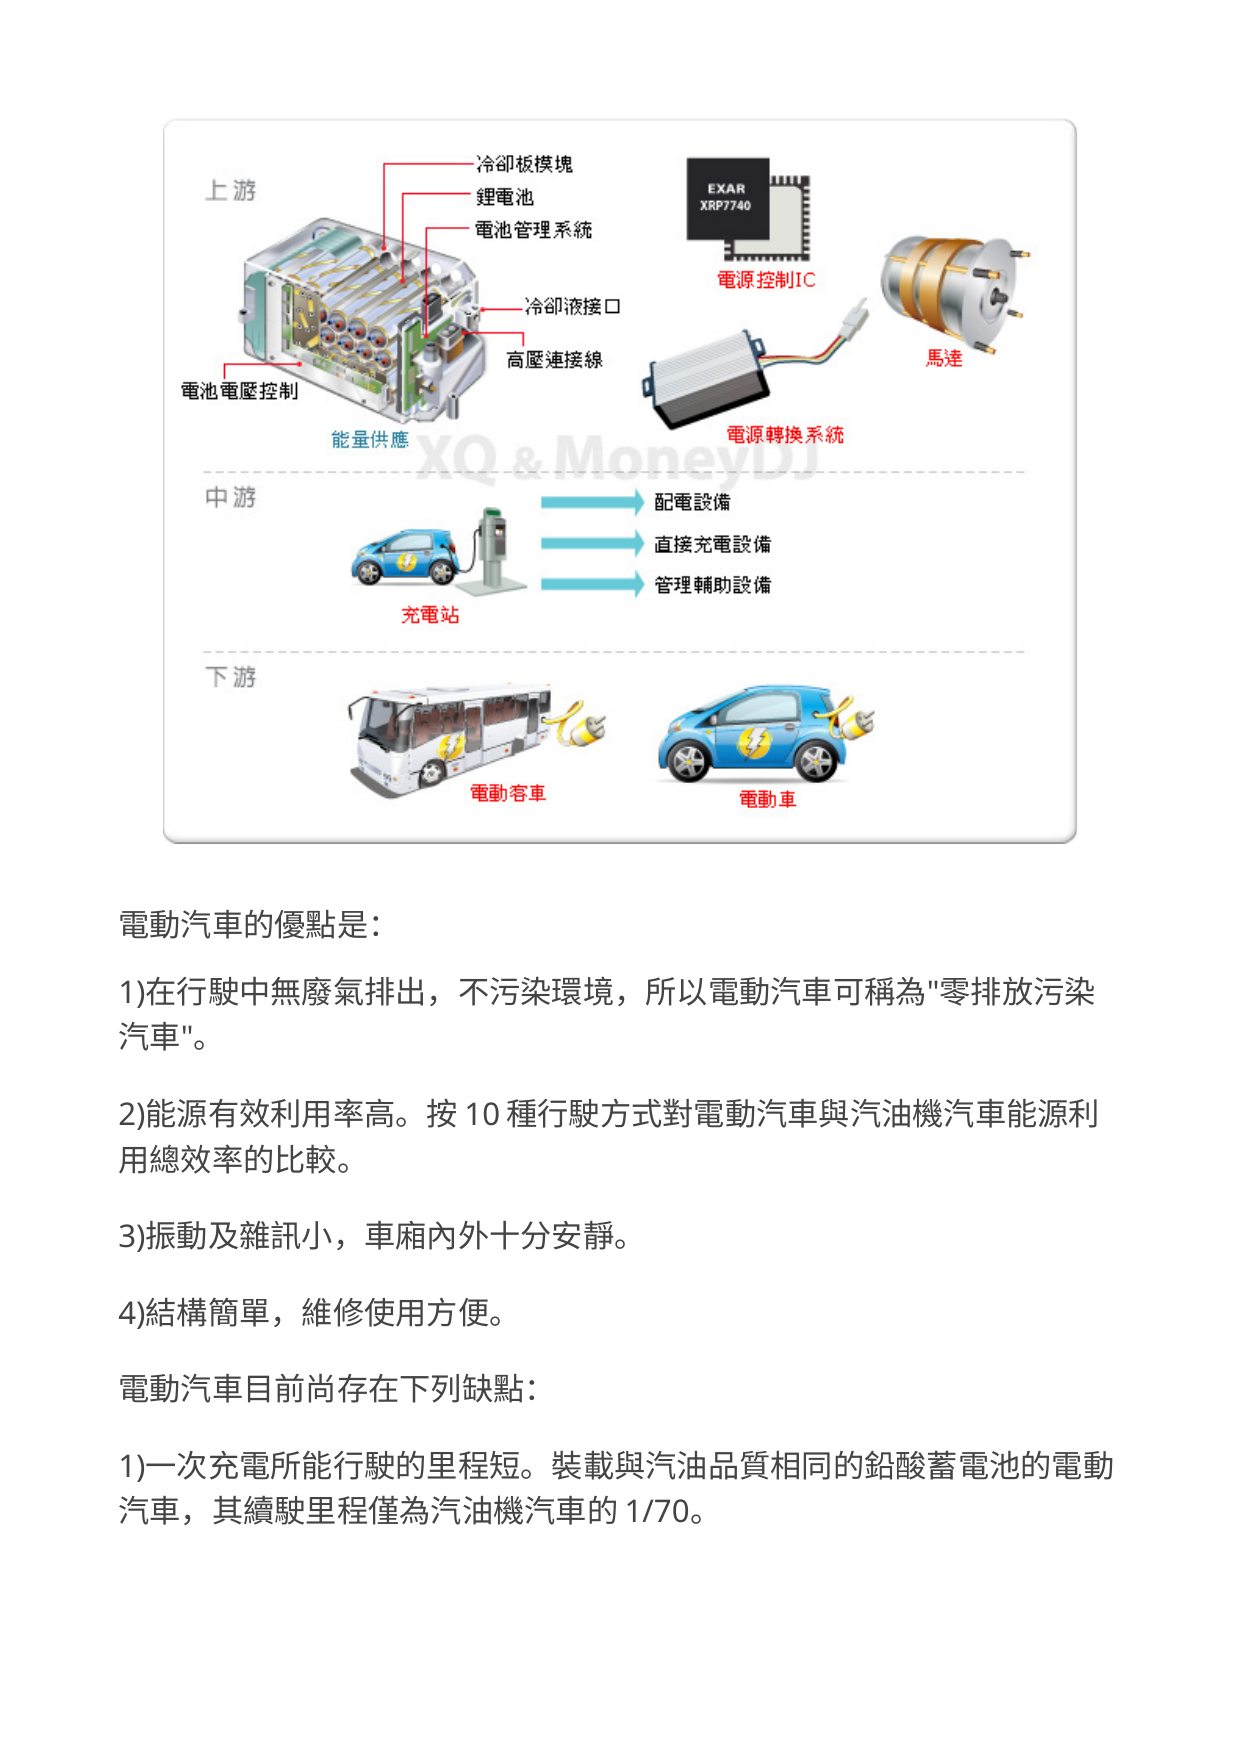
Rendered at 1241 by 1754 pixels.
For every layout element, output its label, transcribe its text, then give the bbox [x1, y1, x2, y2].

text 2)能源有效利用率高。按10種行駛方式對電動汽車與汽油機汽車能源利用總效率的比較。 [118, 1089, 1122, 1180]
text 1)在行駛中無廢氣排出，不污染環境，所以電動汽車可稱為"零排放污染汽車"。 [118, 967, 1122, 1058]
text 3)振動及雜訊小，車廂內外十分安靜。 [118, 1211, 1122, 1257]
text 電動汽車目前尚存在下列缺點： [118, 1364, 1122, 1410]
text 電動汽車的優點是： [118, 901, 1122, 946]
text 4)結構簡單，維修使用方便。 [118, 1288, 1122, 1333]
text 1)一次充電所能行駛的里程短。裝載與汽油品質相同的鉛酸蓄電池的電動汽車，其續駛里程僅為汽油機汽車的1/70。 [118, 1441, 1122, 1532]
picture [163, 118, 1078, 844]
